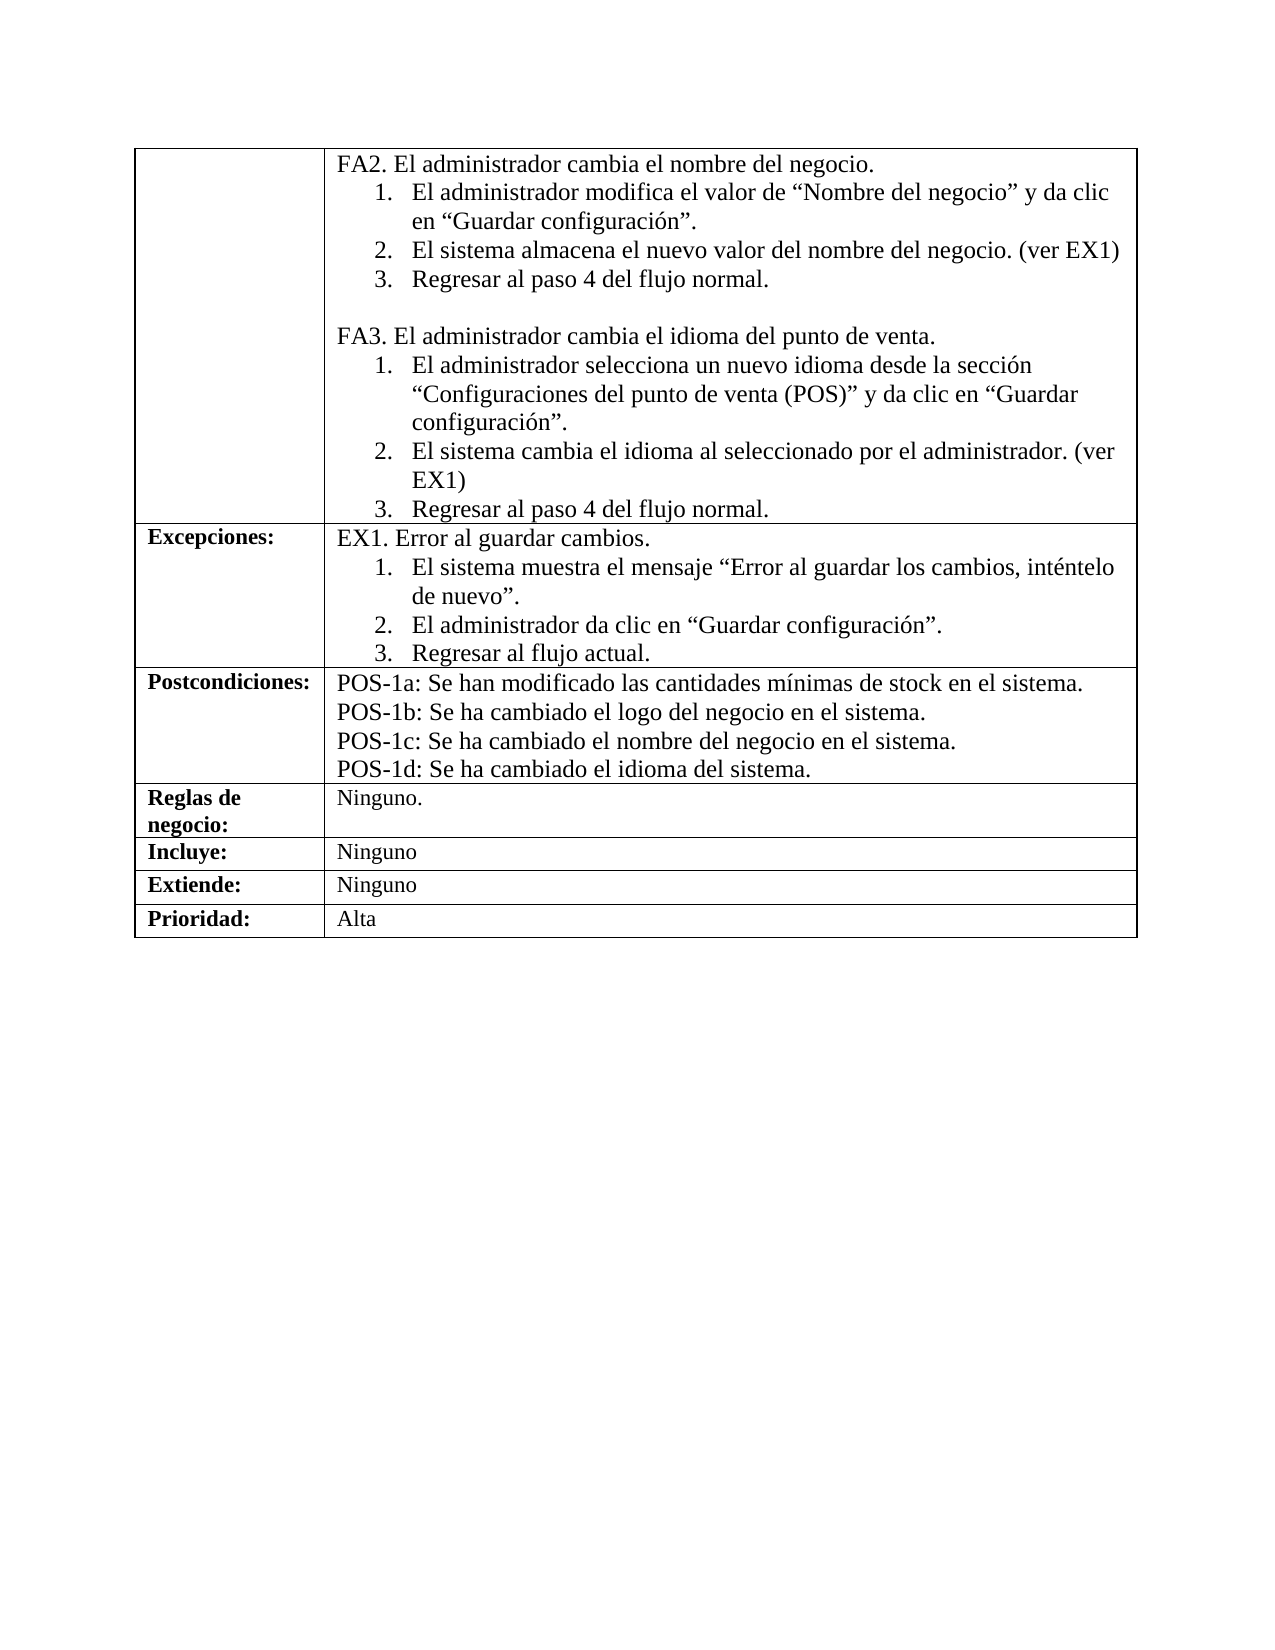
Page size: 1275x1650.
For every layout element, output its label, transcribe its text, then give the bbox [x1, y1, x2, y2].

table_cell [136, 149, 324, 522]
table_cell Excepciones: [136, 524, 324, 667]
table_cell Incluye: [136, 838, 324, 870]
table_cell EX1. Error al guardar cambios. El sistema muestra el mensaje “Error al guardar los cambios, inténtelo de nuevo”. El administrador da clic en “Guardar configuración”. Regresar al flujo actual. [325, 524, 1136, 667]
table_cell Ninguno [325, 838, 1136, 870]
table_cell Postcondiciones: [136, 668, 324, 783]
table_cell FA2. El administrador cambia el nombre del negocio. El administrador modifica el valor de “Nombre del negocio” y da clic en “Guardar configuración”. El sistema almacena el nuevo valor del nombre del negocio. (ver EX1) Regresar al paso 4 del flujo normal. FA3. El administrador cambia el idioma del punto de venta. El administrador selecciona un nuevo idioma desde la sección “Configuraciones del punto de venta (POS)” y da clic en “Guardar configuración”. El sistema cambia el idioma al seleccionado por el administrador. (ver EX1) Regresar al paso 4 del flujo normal. [325, 149, 1136, 522]
table_cell Extiende: [136, 871, 324, 904]
table_cell Alta [325, 905, 1136, 937]
table_cell Ninguno. [325, 784, 1136, 837]
table_cell Prioridad: [136, 905, 324, 937]
table_cell POS-1a: Se han modificado las cantidades mínimas de stock en el sistema. POS-1b: Se ha cambiado el logo del negocio en el sistema. POS-1c: Se ha cambiado el nombre del negocio en el sistema. POS-1d: Se ha cambiado el idioma del sistema. [325, 668, 1136, 783]
table_cell Reglas de negocio: [136, 784, 324, 837]
table_cell Ninguno [325, 871, 1136, 904]
